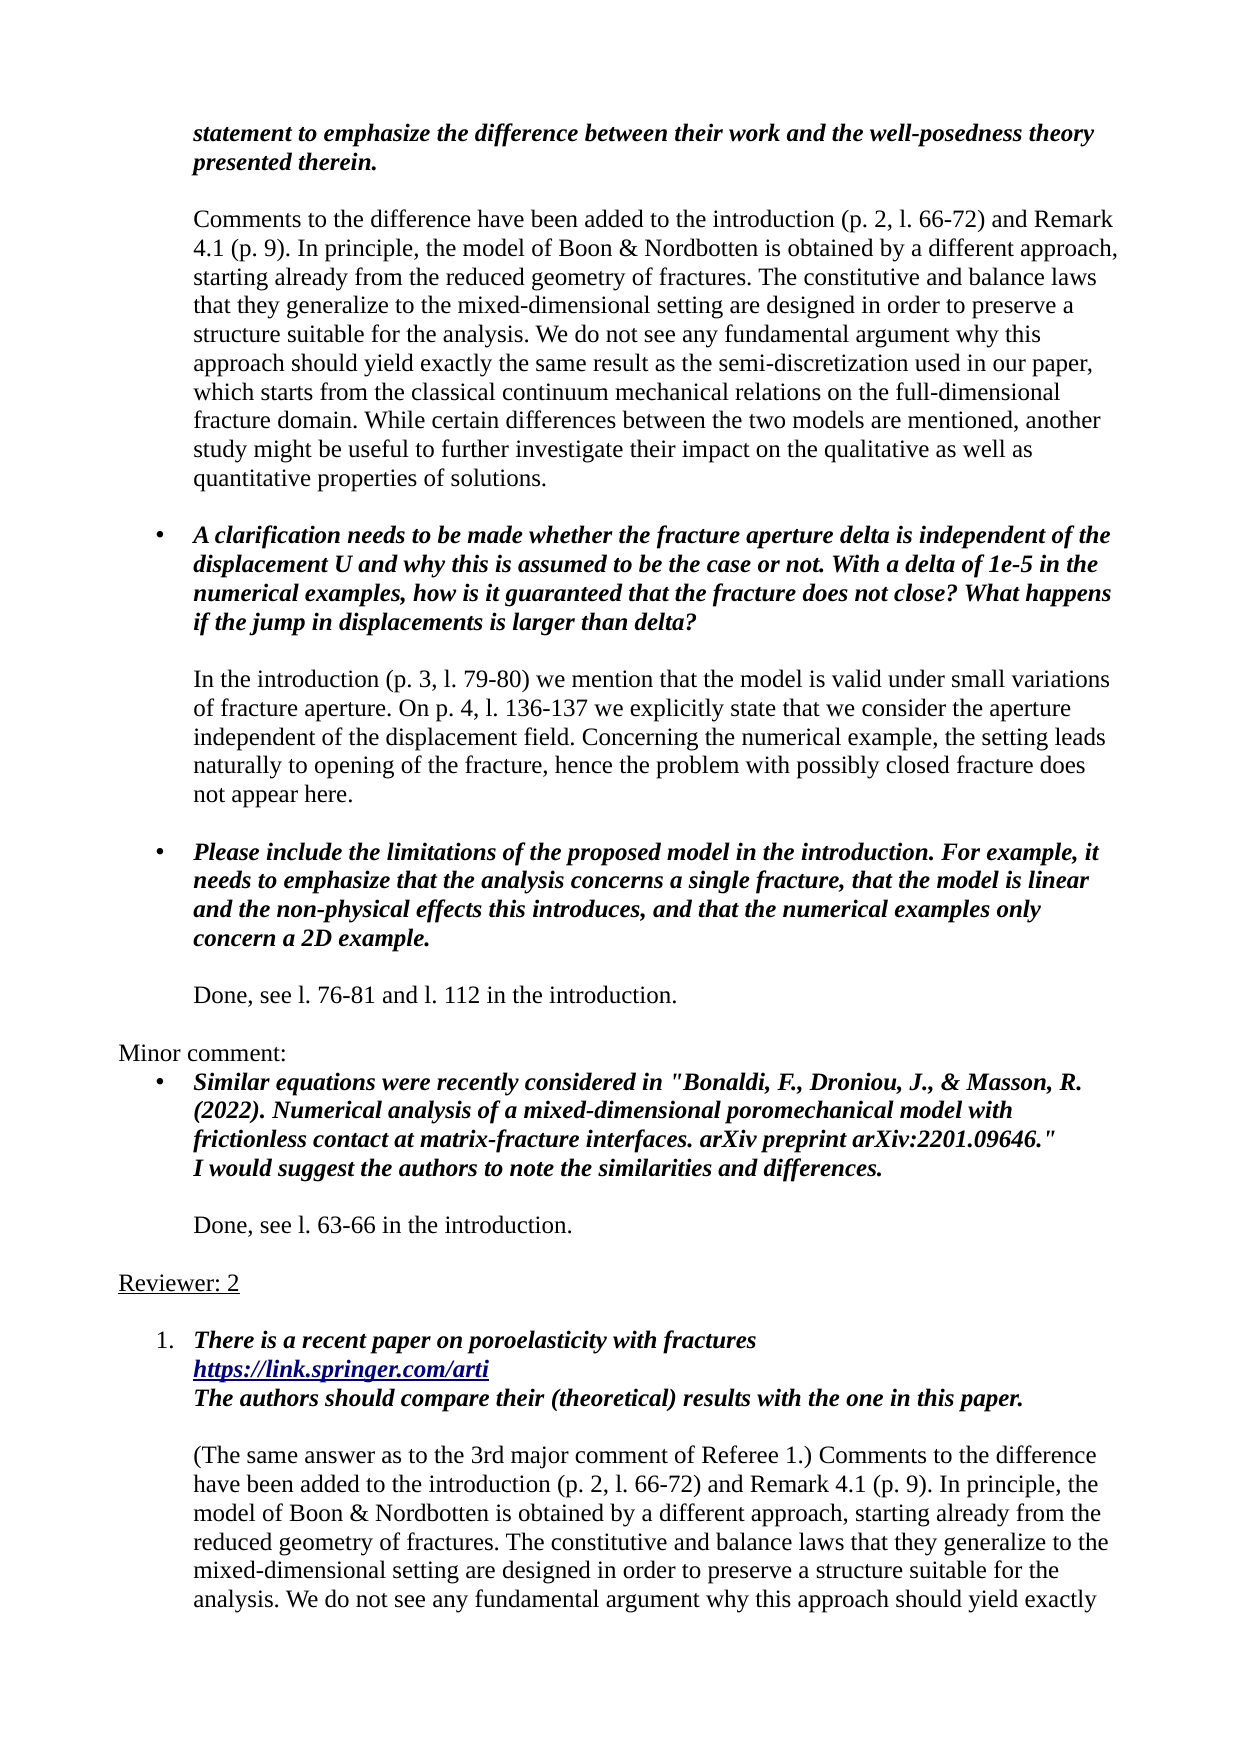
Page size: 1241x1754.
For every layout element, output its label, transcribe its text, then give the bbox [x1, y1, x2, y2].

list Please include the limitations of the proposed model in the introduction. For example, it needs to emphasize that the analysis concerns a single fracture, that the model is linear and the non-physical effects this introduces, and that the numerical examples only concern a 2D example. Done, see l. 76-81 and l. 112 in the introduction. [156, 837, 1122, 1009]
list Similar equations were recently considered in "Bonaldi, F., Droniou, J., & Masson, R. (2022). Numerical analysis of a mixed-dimensional poromechanical model with frictionless contact at matrix-fracture interfaces. arXiv preprint arXiv:2201.09646." I would suggest the authors to note the similarities and differences. Done, see l. 63-66 in the introduction. [156, 1067, 1122, 1239]
text Minor comment: [118, 1038, 1122, 1067]
list A clarification needs to be made whether the fracture aperture delta is independent of the displacement U and why this is assumed to be the case or not. With a delta of 1e-5 in the numerical examples, how is it guaranteed that the fracture does not close? What happens if the jump in displacements is larger than delta? In the introduction (p. 3, l. 79-80) we mention that the model is valid under small variations of fracture aperture. On p. 4, l. 136-137 we explicitly state that we consider the aperture independent of the displacement field. Concerning the numerical example, the setting leads naturally to opening of the fracture, hence the problem with possibly closed fracture does not appear here. [156, 521, 1122, 837]
list statement to emphasize the difference between their work and the well-posedness theory presented therein. Comments to the difference have been added to the introduction (p. 2, l. 66-72) and Remark 4.1 (p. 9). In principle, the model of Boon & Nordbotten is obtained by a different approach, starting already from the reduced geometry of fractures. The constitutive and balance laws that they generalize to the mixed-dimensional setting are designed in order to preserve a structure suitable for the analysis. We do not see any fundamental argument why this approach should yield exactly the same result as the semi-discretization used in our paper, which starts from the classical continuum mechanical relations on the full-dimensional fracture domain. While certain differences between the two models are mentioned, another study might be useful to further investigate their impact on the qualitative as well as quantitative properties of solutions. [156, 118, 1122, 521]
list There is a recent paper on poroelasticity with fractures https://link.springer.com/arti The authors should compare their (theoretical) results with the one in this paper. (The same answer as to the 3rd major comment of Referee 1.) Comments to the difference have been added to the introduction (p. 2, l. 66-72) and Remark 4.1 (p. 9). In principle, the model of Boon & Nordbotten is obtained by a different approach, starting already from the reduced geometry of fractures. The constitutive and balance laws that they generalize to the mixed-dimensional setting are designed in order to preserve a structure suitable for the analysis. We do not see any fundamental argument why this approach should yield exactly [156, 1326, 1122, 1613]
text Reviewer: 2 [118, 1239, 1122, 1326]
